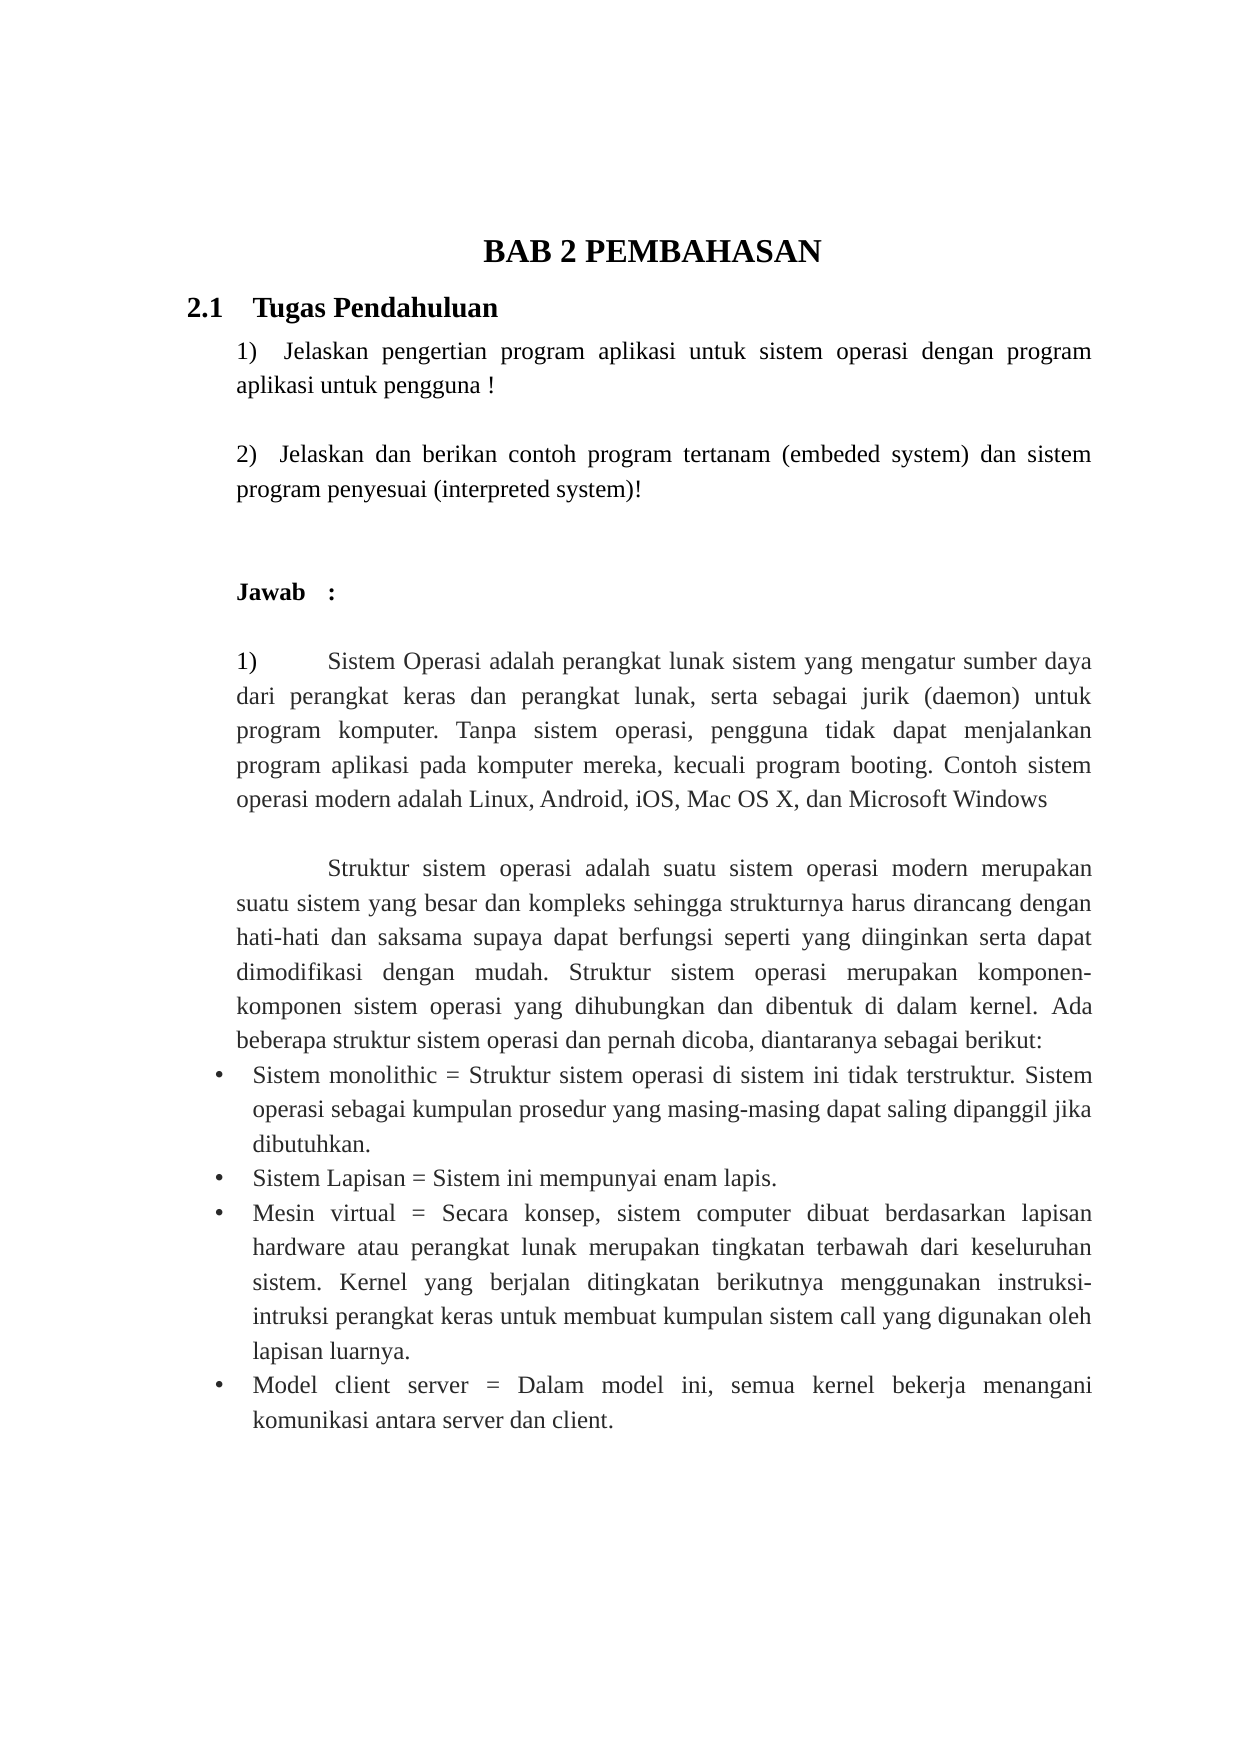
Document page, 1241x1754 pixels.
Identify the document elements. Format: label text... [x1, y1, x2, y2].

subtitle Tugas Pendahuluan [187, 290, 1093, 323]
list 2) Jelaskan dan berikan contoh program tertanam (embeded system) dan sistem program penyesuai (interpreted system)! [236, 439, 1093, 503]
subtitle BAB 2 PEMBAHASAN [177, 231, 1093, 269]
list Sistem monolithic = Struktur sistem operasi di sistem ini tidak terstruktur. Sistem operasi sebagai kumpulan prosedur yang masing-masing dapat saling dipanggil jika dibutuhkan. [215, 1060, 1093, 1158]
list Mesin virtual = Secara konsep, sistem computer dibuat berdasarkan lapisan hardware atau perangkat lunak merupakan tingkatan terbawah dari keseluruhan sistem. Kernel yang berjalan ditingkatan berikutnya menggunakan instruksi-intruksi perangkat keras untuk membuat kumpulan sistem call yang digunakan oleh lapisan luarnya. [215, 1198, 1093, 1365]
list Sistem Lapisan = Sistem ini mempunyai enam lapis. [215, 1163, 1093, 1192]
list Model client server = Dalam model ini, semua kernel bekerja menangani komunikasi antara server dan client. [215, 1370, 1093, 1434]
text 1) Sistem Operasi adalah perangkat lunak sistem yang mengatur sumber daya dari perangkat keras dan perangkat lunak, serta sebagai jurik (daemon) untuk program komputer. Tanpa sistem operasi, pengguna tidak dapat menjalankan program aplikasi pada komputer mereka, kecuali program booting. Contoh sistem operasi modern adalah Linux, Android, iOS, Mac OS X, dan Microsoft Windows [236, 646, 1093, 813]
text Jawab : [177, 577, 1093, 606]
text Struktur sistem operasi adalah suatu sistem operasi modern merupakan suatu sistem yang besar dan kompleks sehingga strukturnya harus dirancang dengan hati-hati dan saksama supaya dapat berfungsi seperti yang diinginkan serta dapat dimodifikasi dengan mudah. Struktur sistem operasi merupakan komponen-komponen sistem operasi yang dihubungkan dan dibentuk di dalam kernel. Ada beberapa struktur sistem operasi dan pernah dicoba, diantaranya sebagai berikut: [236, 853, 1093, 1054]
list 1) Jelaskan pengertian program aplikasi untuk sistem operasi dengan program aplikasi untuk pengguna ! [236, 336, 1093, 399]
